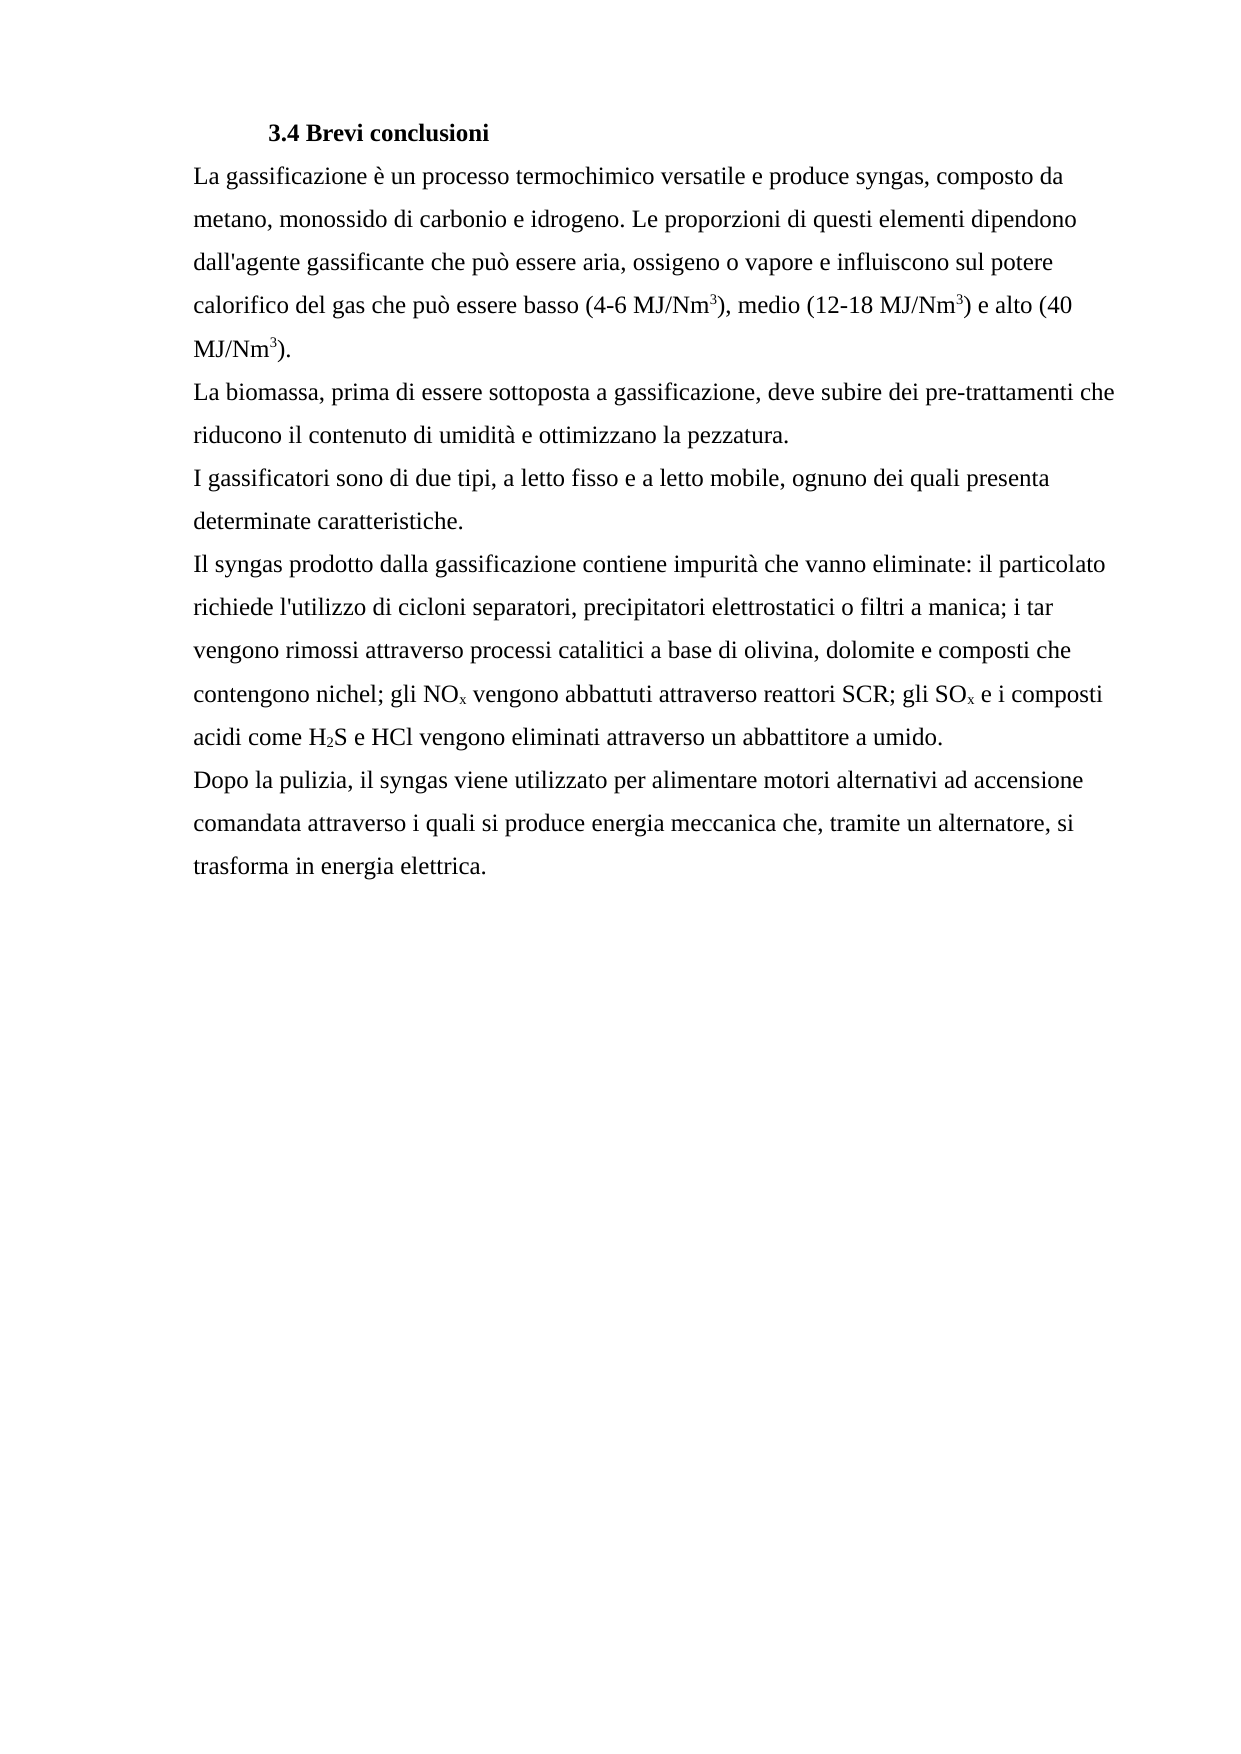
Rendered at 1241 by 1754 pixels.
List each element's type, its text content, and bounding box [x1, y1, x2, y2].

list La biomassa, prima di essere sottoposta a gassificazione, deve subire dei pre-trattamenti che riducono il contenuto di umidità e ottimizzano la pezzatura. [156, 377, 1122, 449]
list La gassificazione è un processo termochimico versatile e produce syngas, composto da metano, monossido di carbonio e idrogeno. Le proporzioni di questi elementi dipendono dall'agente gassificante che può essere aria, ossigeno o vapore e influiscono sul potere calorifico del gas che può essere basso (4-6 MJ/Nm3), medio (12-18 MJ/Nm3) e alto (40 MJ/Nm3). [156, 161, 1122, 362]
list I gassificatori sono di due tipi, a letto fisso e a letto mobile, ognuno dei quali presenta determinate caratteristiche. [156, 463, 1122, 535]
list 3.4 Brevi conclusioni [231, 118, 1122, 147]
list Il syngas prodotto dalla gassificazione contiene impurità che vanno eliminate: il particolato richiede l'utilizzo di cicloni separatori, precipitatori elettrostatici o filtri a manica; i tar vengono rimossi attraverso processi catalitici a base di olivina, dolomite e composti che contengono nichel; gli NOx vengono abbattuti attraverso reattori SCR; gli SOx e i composti acidi come H2S e HCl vengono eliminati attraverso un abbattitore a umido. [156, 549, 1122, 751]
list Dopo la pulizia, il syngas viene utilizzato per alimentare motori alternativi ad accensione comandata attraverso i quali si produce energia meccanica che, tramite un alternatore, si trasforma in energia elettrica. [156, 765, 1122, 880]
